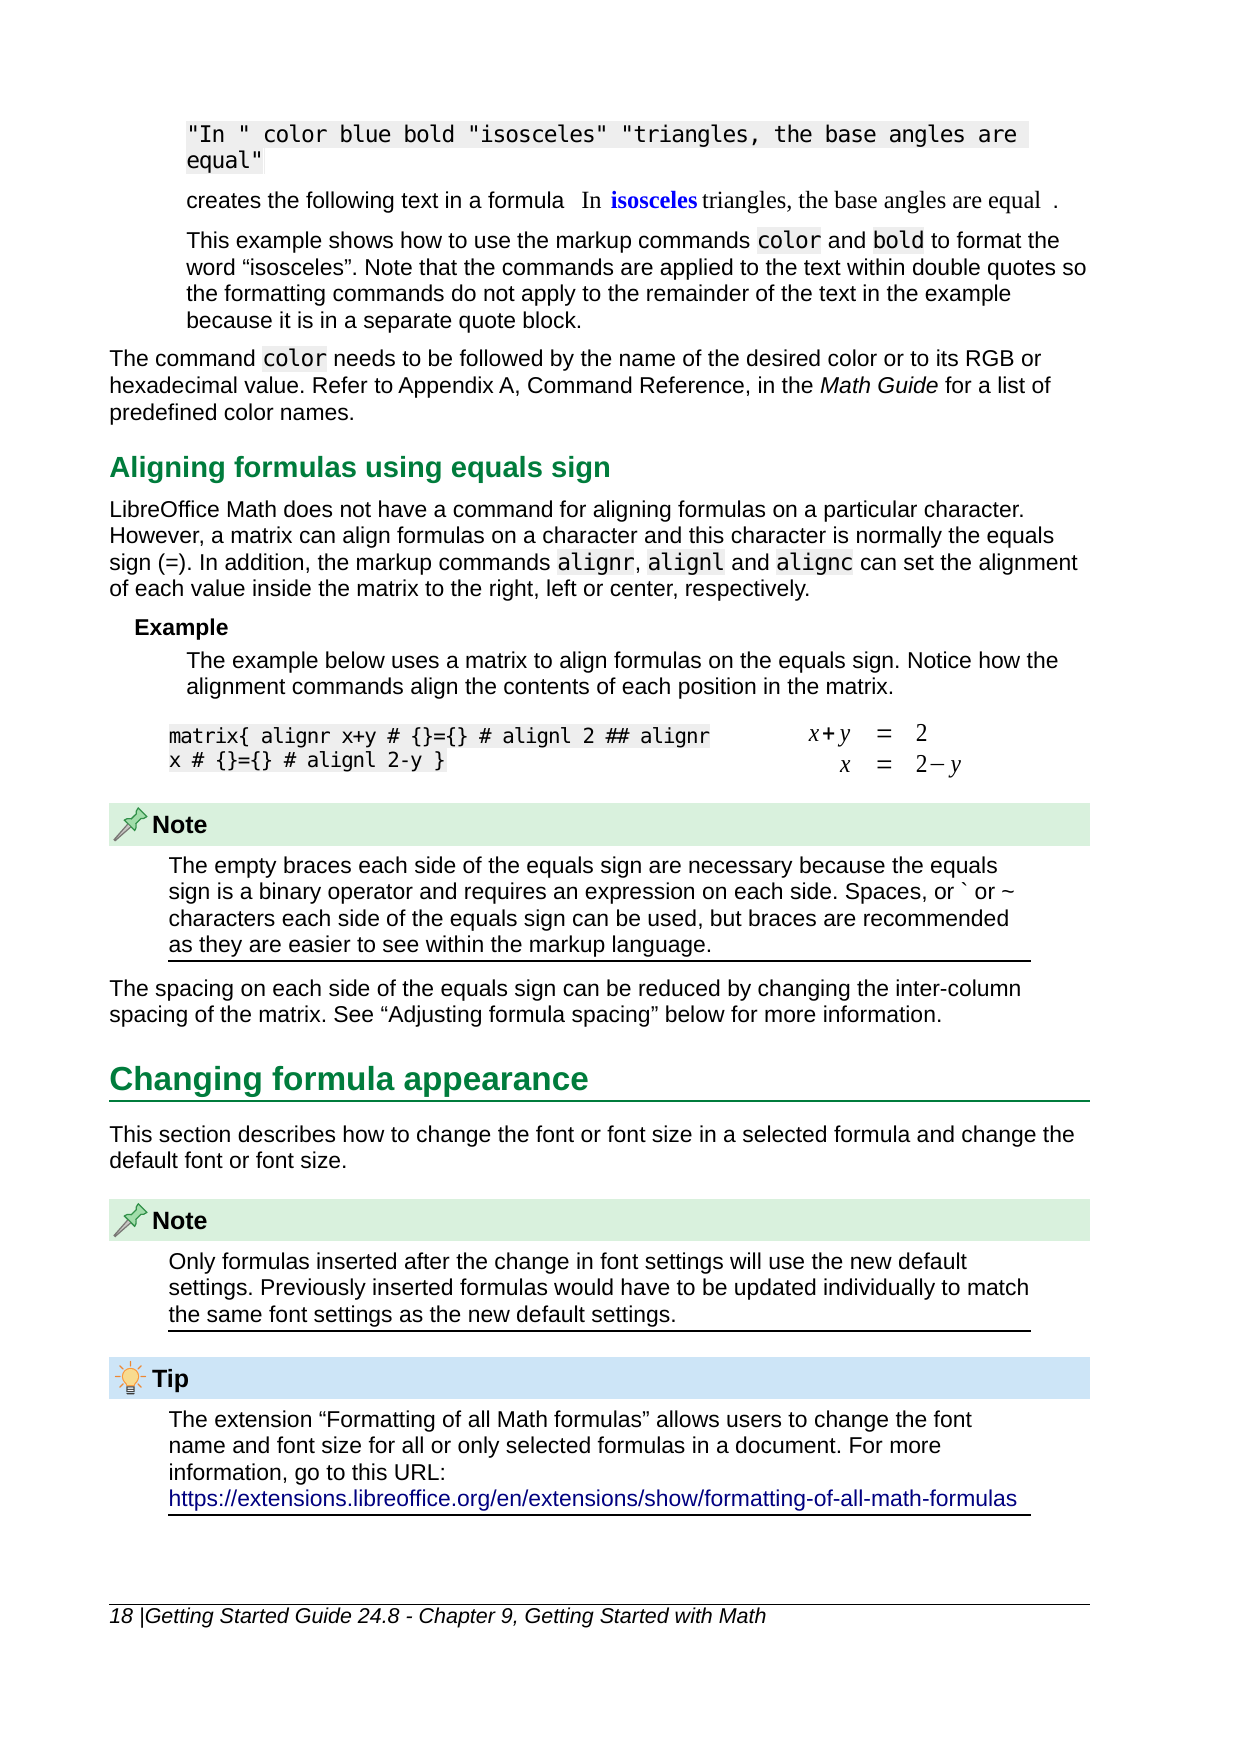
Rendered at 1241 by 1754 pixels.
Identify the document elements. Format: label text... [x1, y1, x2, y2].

list LibreOffice Math does not have a command for aligning formulas on a particular character. However, a matrix can align formulas on a character and this character is normally the equals sign (=). In addition, the markup commands alignr, alignl and alignc can set the alignment of each value inside the matrix to the right, left or center, respectively. [109, 496, 1090, 602]
text The command color needs to be followed by the name of the desired color or to its RGB or hexadecimal value. Refer to Appendix A, Command Reference, in the Math Guide for a list of predefined color names. [109, 345, 1090, 425]
text The example below uses a matrix to align formulas on the equals sign. Notice how the alignment commands align the contents of each position in the matrix. [186, 647, 1090, 699]
subtitle Changing formula appearance [109, 1059, 1090, 1100]
subtitle Note [151, 1199, 1090, 1241]
text The extension “Formatting of all Math formulas” allows users to change the font name and font size for all or only selected formulas in a document. For more information, go to this URL: https://extensions.libreoffice.org/en/extensions/show/formatting-of-all-math-formulas [168, 1406, 1031, 1514]
text creates the following text in a formula . [186, 187, 1090, 214]
subtitle Aligning formulas using equals sign [109, 450, 1090, 483]
table_header [721, 712, 791, 778]
text "In " color blue bold "isosceles" "triangles, the base angles are equal" [265, 121, 1090, 174]
table_header [791, 712, 1036, 778]
subtitle Tip [151, 1357, 1090, 1399]
text This section describes how to change the font or font size in a selected formula and change the default font or font size. [109, 1121, 1090, 1174]
text The spacing on each side of the equals sign can be reduced by changing the inter-column spacing of the matrix. See “Adjusting formula spacing” below for more information. [109, 975, 1090, 1028]
subtitle Note [109, 803, 1090, 846]
text This example shows how to use the markup commands color and bold to format the word “isosceles”. Note that the commands are applied to the text within double quotes so the formatting commands do not apply to the remainder of the text in the example because it is in a separate quote block. [186, 227, 1090, 333]
text Only formulas inserted after the change in font settings will use the new default settings. Previously inserted formulas would have to be updated individually to match the same font settings as the new default settings. [168, 1248, 1031, 1330]
text Example [134, 614, 1090, 641]
table_header matrix{ alignr x+y # {}={} # alignl 2 ## alignr x # {}={} # alignl 2-y } [163, 712, 721, 778]
text The empty braces each side of the equals sign are necessary because the equals sign is a binary operator and requires an expression on each side. Spaces, or ` or ~ characters each side of the equals sign can be used, but braces are recommended as they are easier to see within the markup language. [168, 852, 1031, 960]
